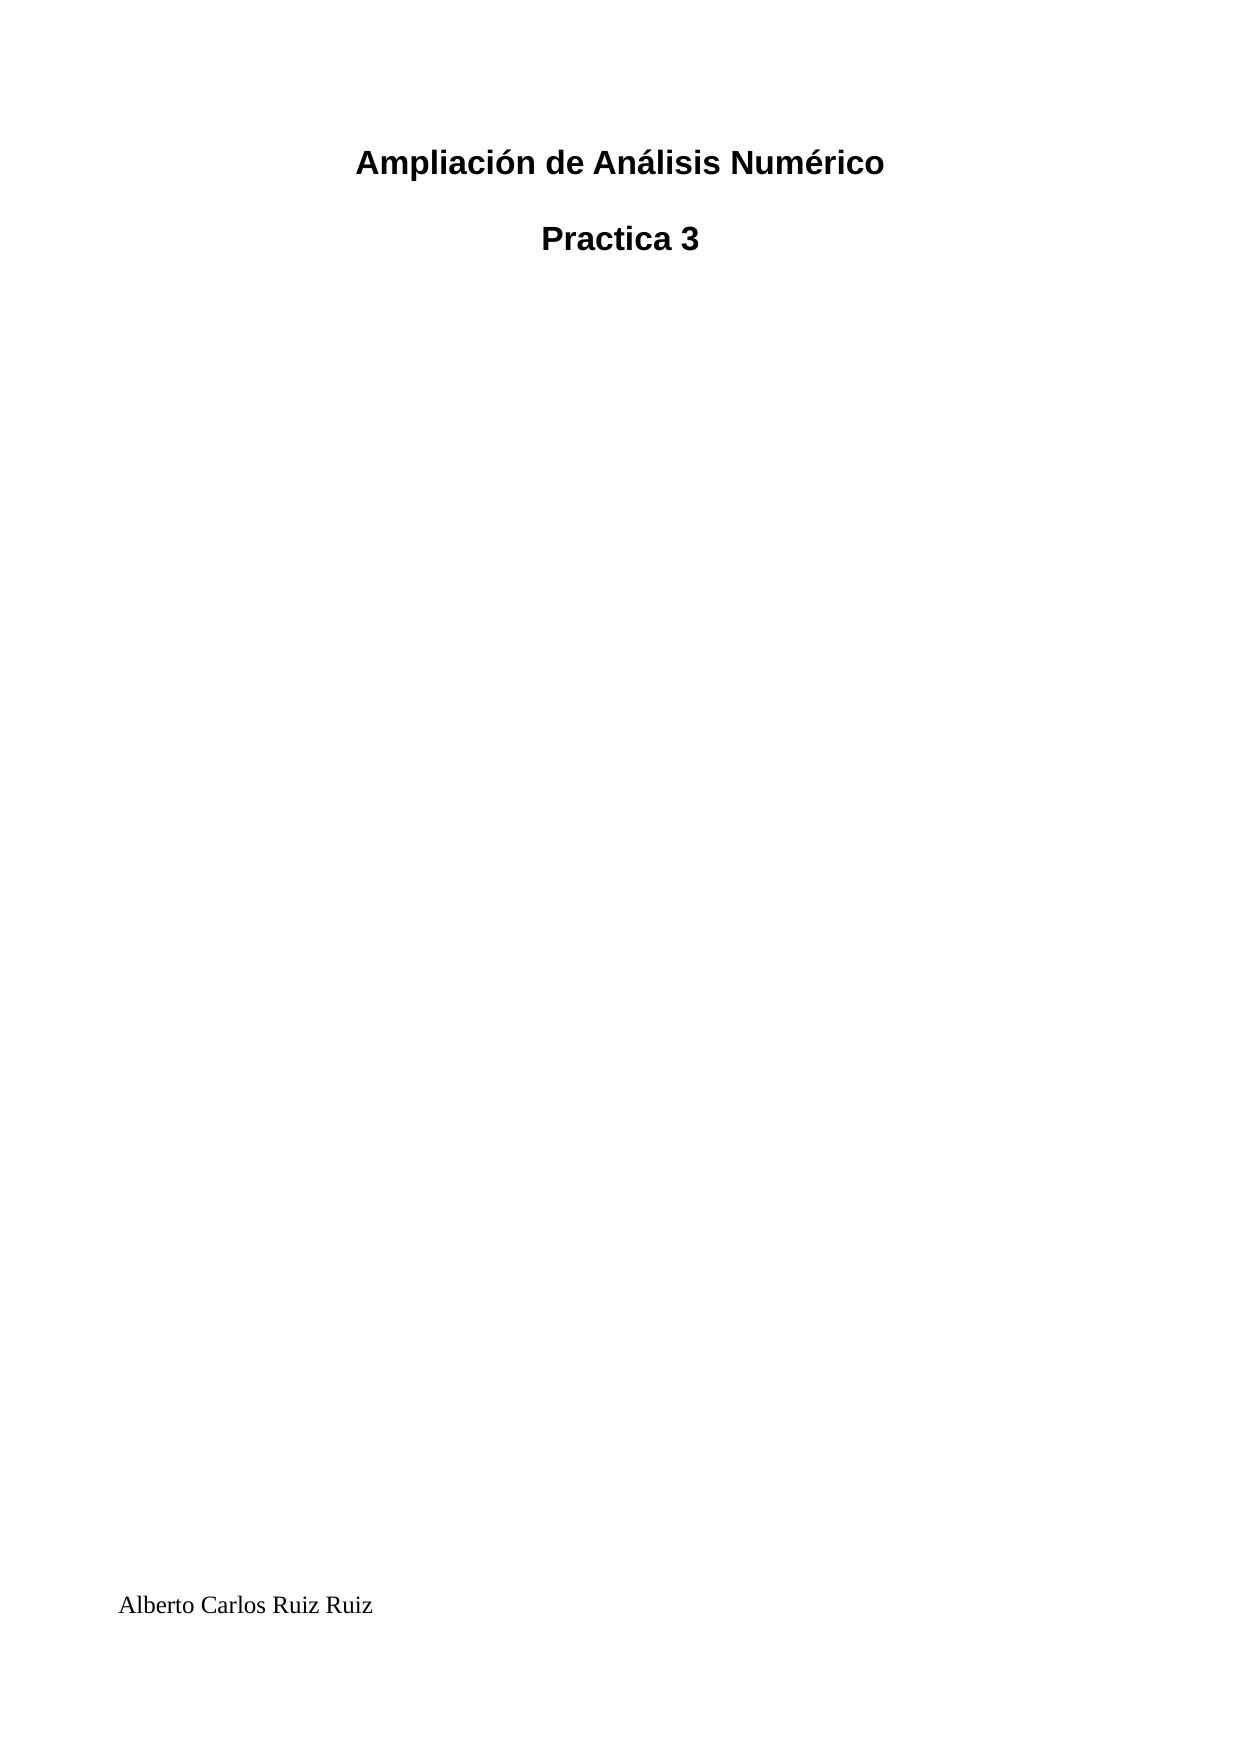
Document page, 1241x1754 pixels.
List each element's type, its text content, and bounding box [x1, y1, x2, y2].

text Alberto Carlos Ruiz Ruiz [118, 1590, 1122, 1619]
subtitle Ampliación de Análisis Numérico [118, 143, 1122, 182]
subtitle Practica 3 [118, 219, 1122, 258]
